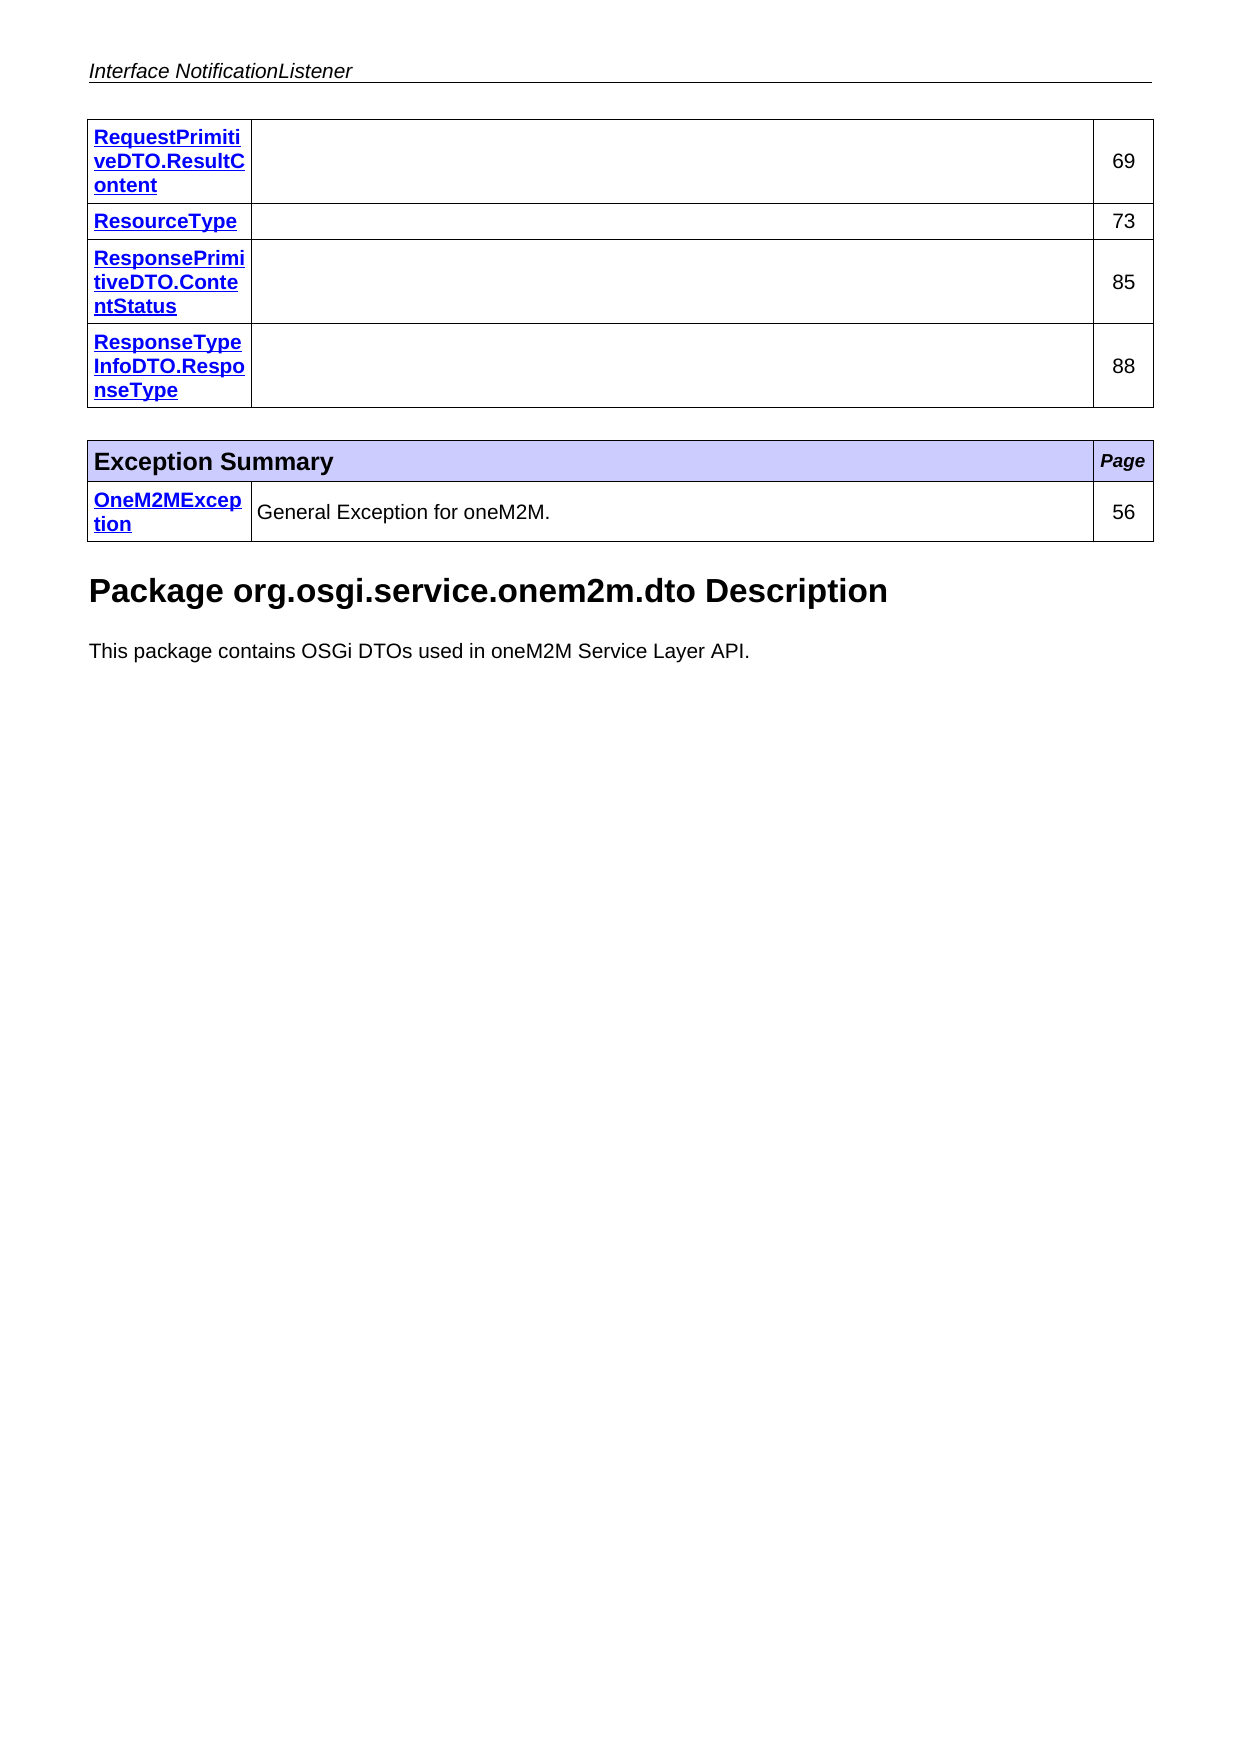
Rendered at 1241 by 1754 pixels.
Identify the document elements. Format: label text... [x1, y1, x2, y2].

text This package contains OSGi DTOs used in oneM2M Service Layer API. [88, 639, 1152, 663]
table_cell 84 [1094, 240, 1153, 323]
table_cell [252, 204, 1093, 239]
table_cell ResponseTypeInfoDTO.ResponseType [88, 324, 251, 407]
table_cell ResponsePrimitiveDTO.ContentStatus [88, 240, 251, 323]
table_cell 87 [1094, 324, 1153, 407]
table_cell 68 [1094, 120, 1153, 203]
text Package org.osgi.service.onem2m.dto Description [88, 571, 1152, 610]
table_header Page [1094, 441, 1153, 481]
table_cell [252, 324, 1093, 407]
table_cell 72 [1094, 204, 1153, 239]
table_cell 55 [1094, 482, 1153, 541]
table_cell ResourceType [88, 204, 251, 239]
table_cell RequestPrimitiveDTO.ResultContent [88, 120, 251, 203]
table_cell [252, 120, 1093, 203]
table_header Exception Summary [88, 441, 1093, 481]
table_cell OneM2MException [88, 482, 251, 541]
table_cell General Exception for oneM2M. [252, 482, 1093, 541]
table_cell [252, 240, 1093, 323]
